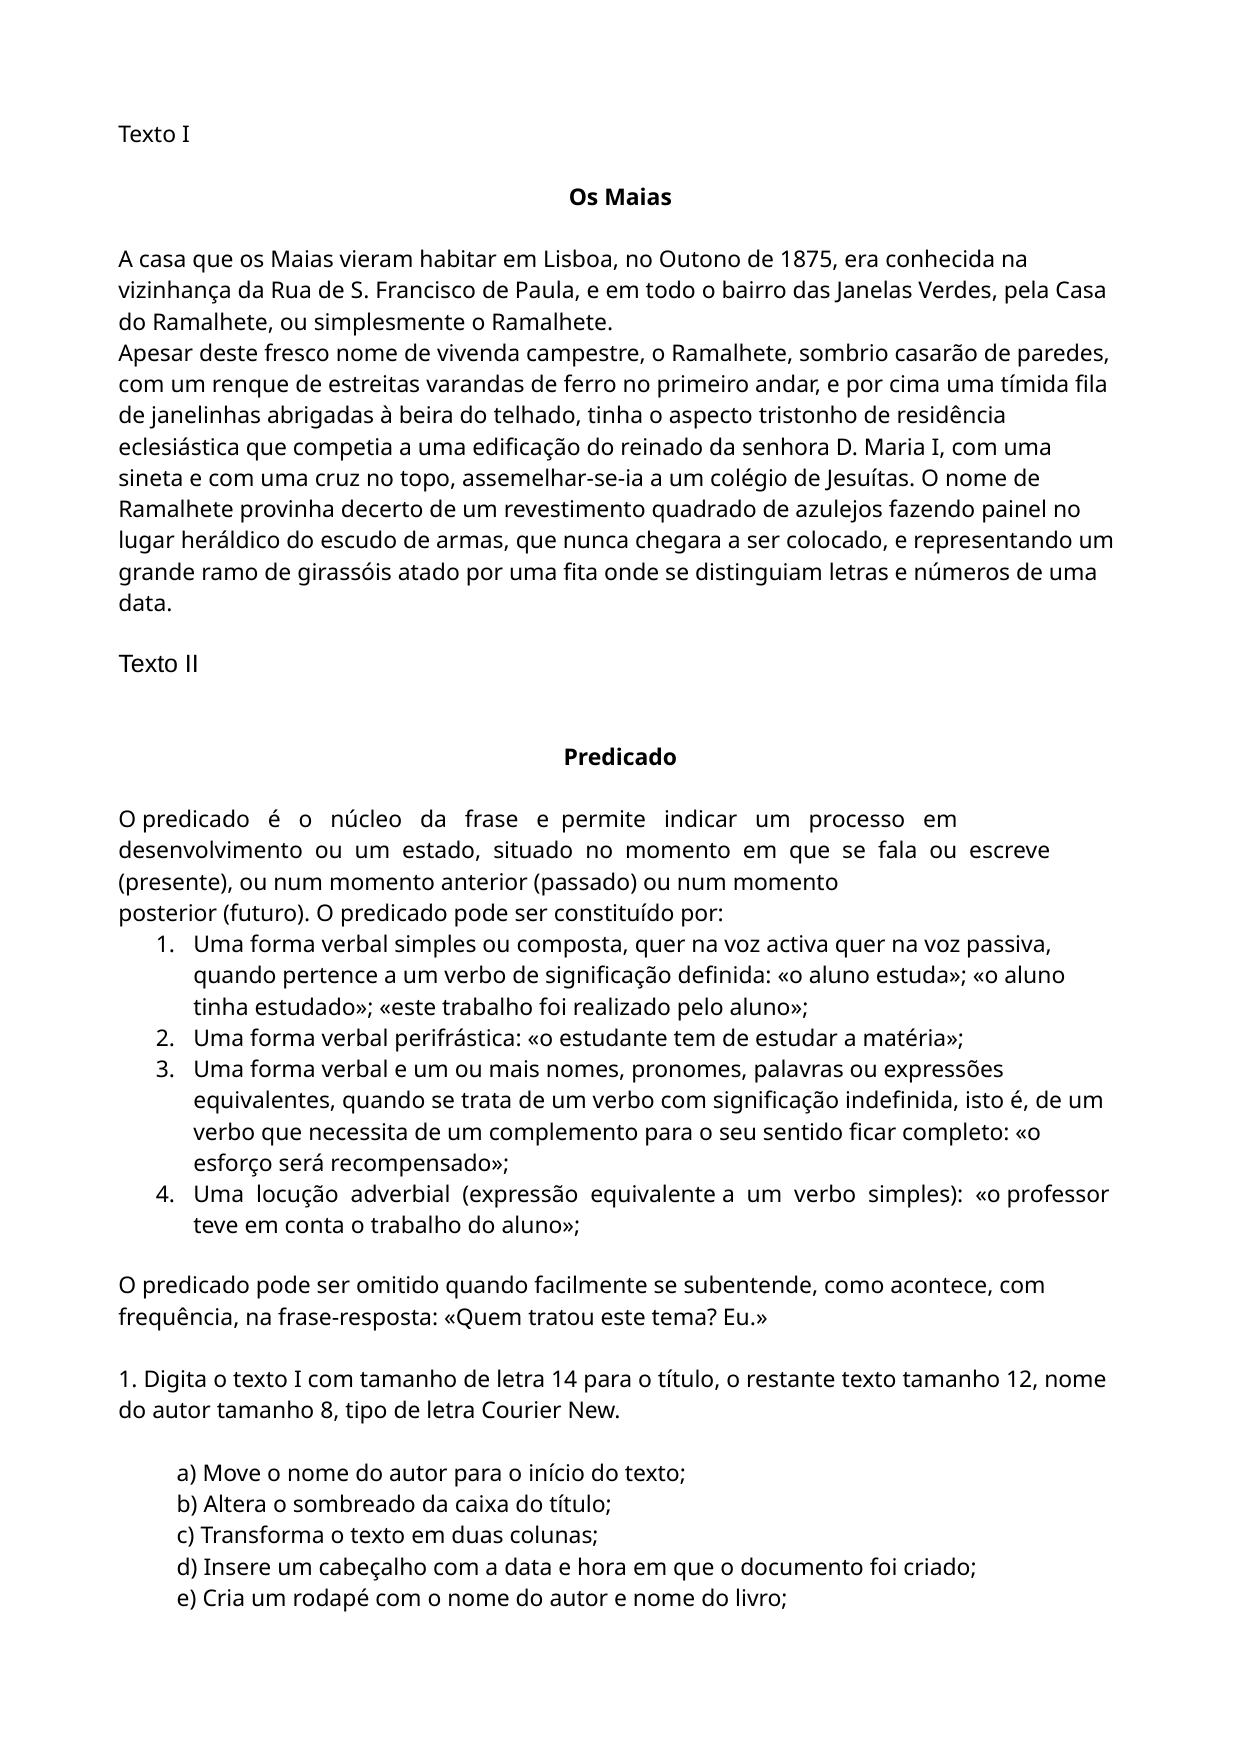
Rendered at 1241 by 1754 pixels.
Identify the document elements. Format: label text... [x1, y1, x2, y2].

text Texto I [118, 118, 1122, 149]
list Uma forma verbal simples ou composta, quer na voz activa quer na voz passiva, quando pertence a um verbo de significação definida: «o aluno estuda»; «o aluno tinha estudado»; «este trabalho foi realizado pelo aluno»; [156, 928, 1122, 1022]
text O predicado pode ser omitido quando facilmente se subentende, como acontece, com frequência, na frase-resposta: «Quem tratou este tema? Eu.» [118, 1269, 1122, 1332]
text d) Insere um cabeçalho com a data e hora em que o documento foi criado; [118, 1551, 1122, 1582]
text e) Cria um rodapé com o nome do autor e nome do livro; [118, 1582, 1122, 1613]
text Apesar deste fresco nome de vivenda campestre, o Ramalhete, sombrio casarão de paredes, com um renque de estreitas varandas de ferro no primeiro andar, e por cima uma tímida fila de janelinhas abrigadas à beira do telhado, tinha o aspecto tristonho de residência eclesiástica que competia a uma edificação do reinado da senhora D. Maria I, com uma sineta e com uma cruz no topo, assemelhar-se-ia a um colégio de Jesuítas. O nome de Ramalhete provinha decerto de um revestimento quadrado de azulejos fazendo painel no lugar heráldico do escudo de armas, que nunca chegara a ser colocado, e representando um grande ramo de girassóis atado por uma fita onde se distinguiam letras e números de uma [118, 337, 1122, 587]
text Texto II [118, 649, 1122, 678]
text posterior (futuro). O predicado pode ser constituído por: [118, 897, 1122, 928]
text a) Move o nome do autor para o início do texto; [118, 1457, 1122, 1488]
text c) Transforma o texto em duas colunas; [118, 1519, 1122, 1551]
list Uma locução adverbial (expressão equivalente a um verbo simples): «o professor teve em conta o trabalho do aluno»; [156, 1178, 1122, 1241]
text b) Altera o sombreado da caixa do título; [118, 1488, 1122, 1519]
text 1. Digita o texto I com tamanho de letra 14 para o título, o restante texto tamanho 12, nome do autor tamanho 8, tipo de letra Courier New. [118, 1363, 1122, 1426]
text A casa que os Maias vieram habitar em Lisboa, no Outono de 1875, era conhecida na vizinhança da Rua de S. Francisco de Paula, e em todo o bairro das Janelas Verdes, pela Casa do Ramalhete, ou simplesmente o Ramalhete. [118, 243, 1122, 337]
text Predicado [118, 741, 1122, 772]
text data. [118, 587, 1122, 618]
text O predicado é o núcleo da frase e permite indicar um processo em desenvolvimento ou um estado, situado no momento em que se fala ou escreve (presente), ou num momento anterior (passado) ou num momento [118, 803, 1122, 897]
list Uma forma verbal e um ou mais nomes, pronomes, palavras ou expressões equivalentes, quando se trata de um verbo com significação indefinida, isto é, de um verbo que necessita de um complemento para o seu sentido ficar completo: «o esforço será recompensado»; [156, 1053, 1122, 1178]
text Os Maias [118, 181, 1122, 212]
list Uma forma verbal perifrástica: «o estudante tem de estudar a matéria»; [156, 1022, 1122, 1053]
